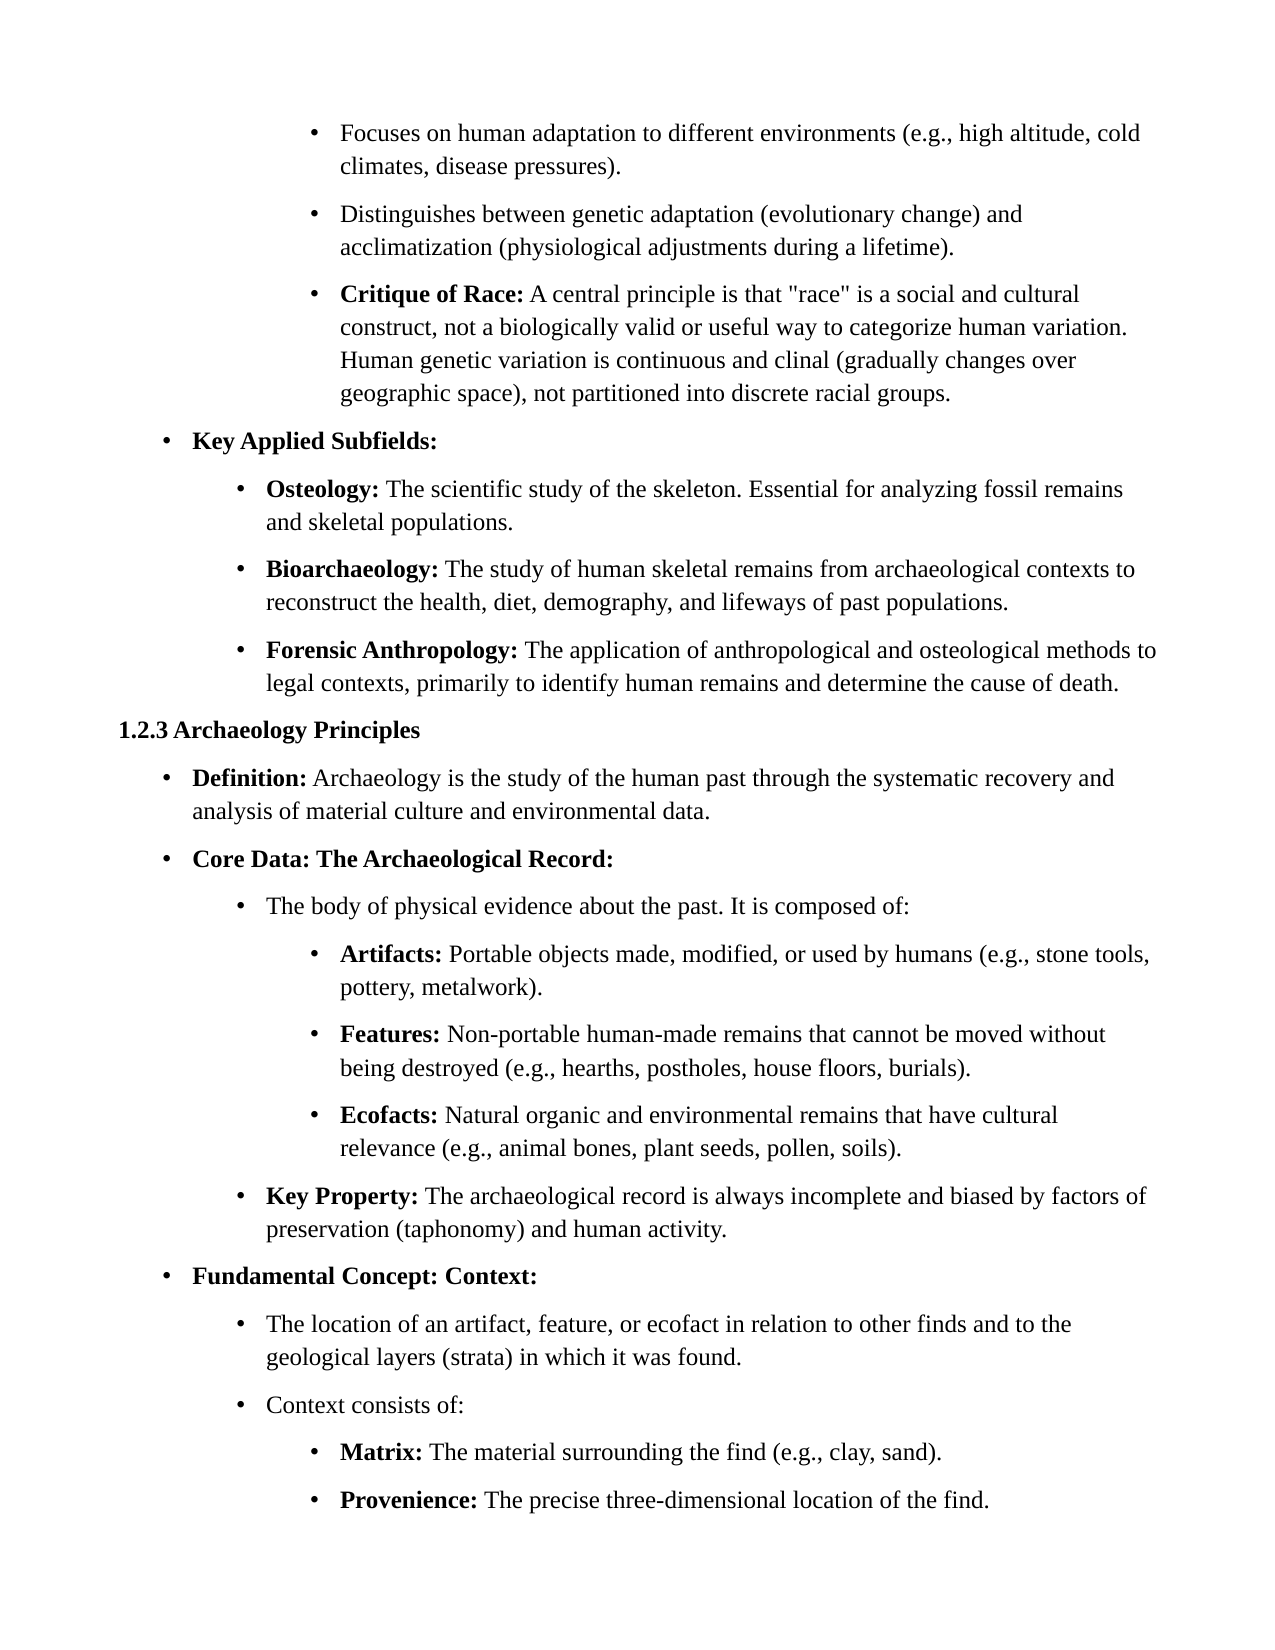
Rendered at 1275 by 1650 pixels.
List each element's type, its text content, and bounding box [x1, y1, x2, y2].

list The body of physical evidence about the past. It is composed of: [236, 891, 1157, 920]
list Osteology: The scientific study of the skeleton. Essential for analyzing fossil remains and skeletal populations. [236, 474, 1157, 535]
list Provenience: The precise three-dimensional location of the find. [310, 1485, 1157, 1514]
list The location of an artifact, feature, or ecofact in relation to other finds and to the geological layers (strata) in which it was found. [236, 1309, 1157, 1371]
list Distinguishes between genetic adaptation (evolutionary change) and acclimatization (physiological adjustments during a lifetime). [310, 199, 1157, 261]
list Features: Non-portable human-made remains that cannot be moved without being destroyed (e.g., hearths, postholes, house floors, burials). [310, 1019, 1157, 1081]
list Ecofacts: Natural organic and environmental remains that have cultural relevance (e.g., animal bones, plant seeds, pollen, soils). [310, 1100, 1157, 1162]
list Key Applied Subfields: [162, 426, 1157, 455]
list Focuses on human adaptation to different environments (e.g., high altitude, cold climates, disease pressures). [310, 118, 1157, 180]
list Matrix: The material surrounding the find (e.g., clay, sand). [310, 1437, 1157, 1466]
text 1.2.3 Archaeology Principles [118, 716, 1157, 744]
list Forensic Anthropology: The application of anthropological and osteological methods to legal contexts, primarily to identify human remains and determine the cause of death. [236, 635, 1157, 697]
list Core Data: The Archaeological Record: [162, 844, 1157, 872]
list Fundamental Concept: Context: [162, 1261, 1157, 1290]
list Key Property: The archaeological record is always incomplete and biased by factors of preservation (taphonomy) and human activity. [236, 1181, 1157, 1243]
list Critique of Race: A central principle is that "race" is a social and cultural construct, not a biologically valid or useful way to categorize human variation. Human genetic variation is continuous and clinal (gradually changes over geographic space), not partitioned into discrete racial groups. [310, 279, 1157, 407]
list Artifacts: Portable objects made, modified, or used by humans (e.g., stone tools, pottery, metalwork). [310, 939, 1157, 1001]
list Definition: Archaeology is the study of the human past through the systematic recovery and analysis of material culture and environmental data. [162, 763, 1157, 825]
list Context consists of: [236, 1390, 1157, 1418]
list Bioarchaeology: The study of human skeletal remains from archaeological contexts to reconstruct the health, diet, demography, and lifeways of past populations. [236, 554, 1157, 616]
